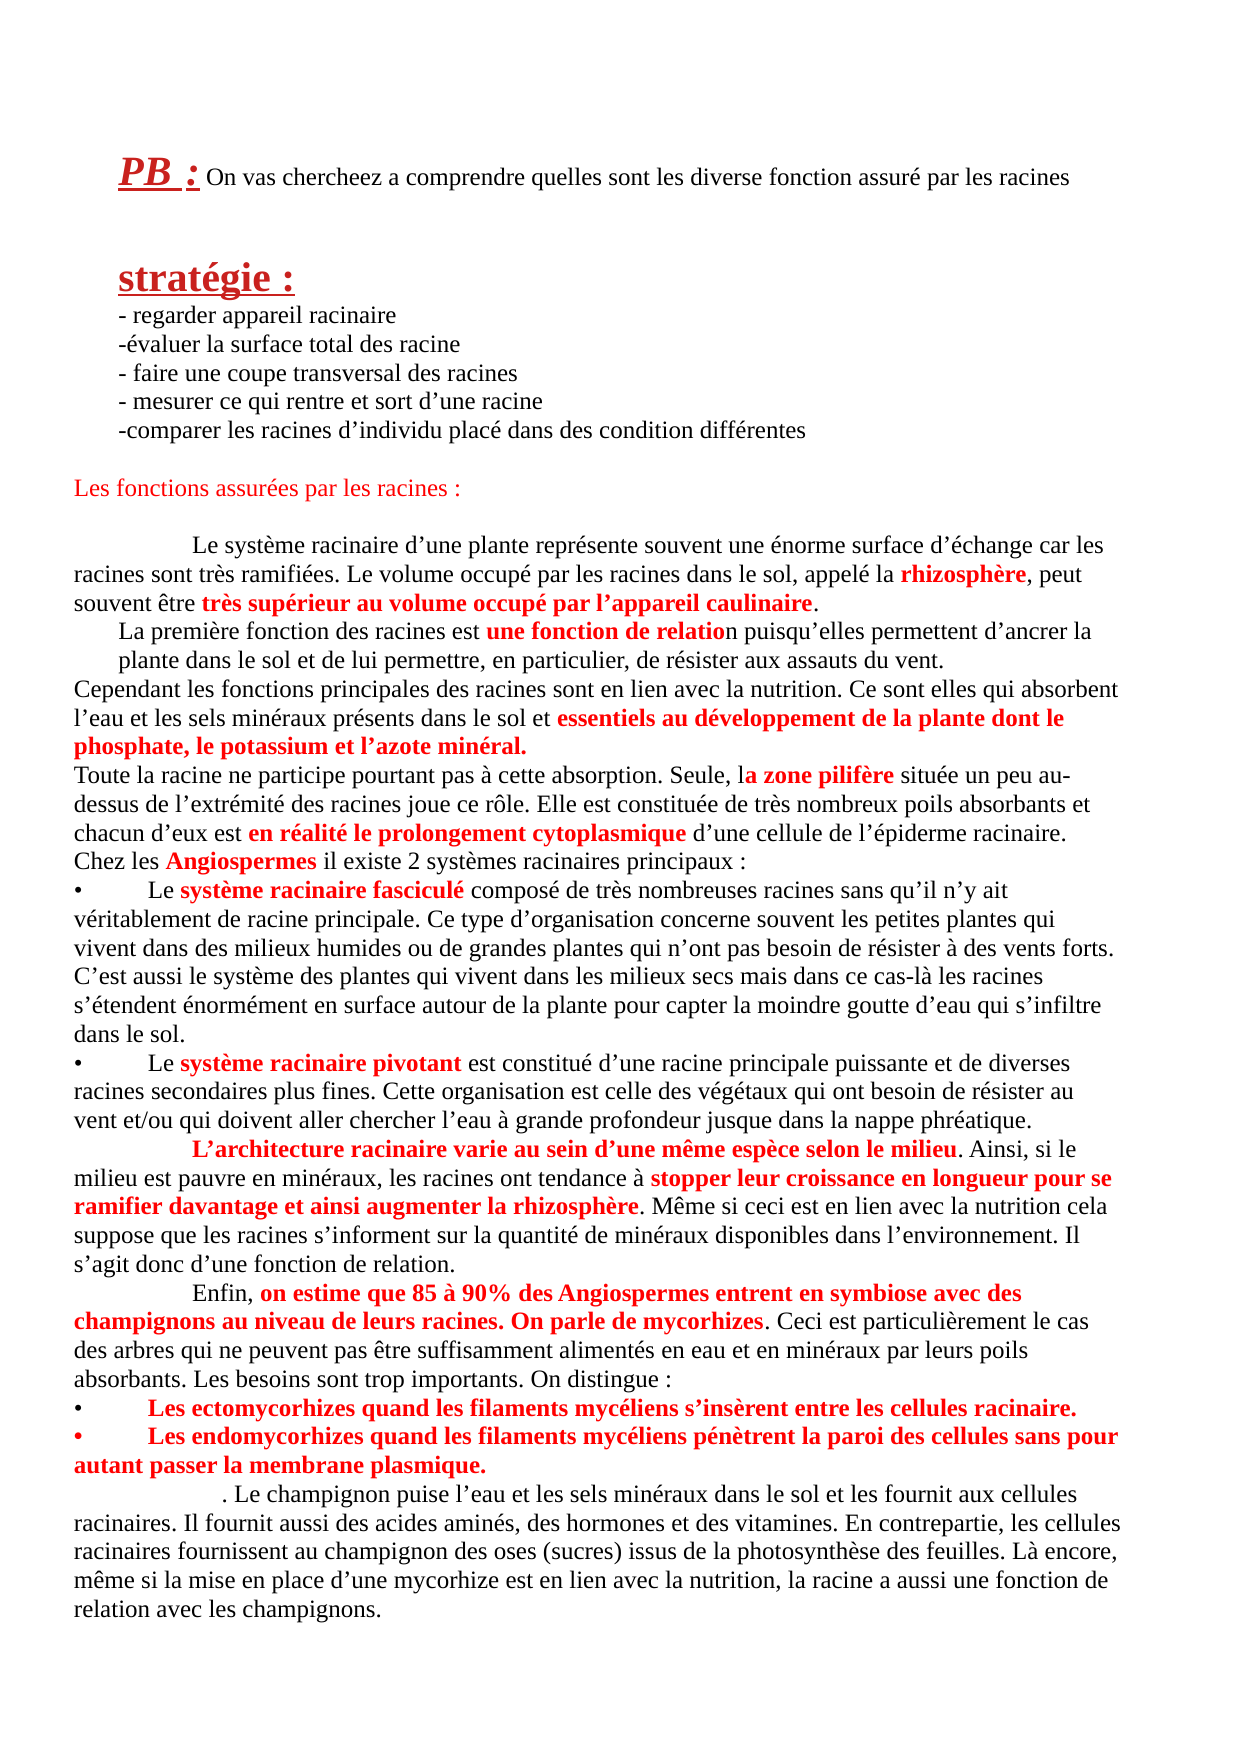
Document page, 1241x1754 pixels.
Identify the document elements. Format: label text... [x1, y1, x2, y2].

text L’architecture racinaire varie au sein d’une même espèce selon le milieu. Ainsi, si le milieu est pauvre en minéraux, les racines ont tendance à stopper leur croissance en longueur pour se ramifier davantage et ainsi augmenter la rhizosphère. Même si ceci est en lien avec la nutrition cela suppose que les racines s’informent sur la quantité de minéraux disponibles dans l’environnement. Il s’agit donc d’une fonction de relation. [74, 1134, 1122, 1278]
text Enfin, on estime que 85 à 90% des Angiospermes entrent en symbiose avec des champignons au niveau de leurs racines. On parle de mycorhizes. Ceci est particulièrement le cas des arbres qui ne peuvent pas être suffisamment alimentés en eau et en minéraux par leurs poils absorbants. Les besoins sont trop importants. On distingue : [74, 1278, 1122, 1393]
text Le système racinaire d’une plante représente souvent une énorme surface d’échange car les racines sont très ramifiées. Le volume occupé par les racines dans le sol, appelé la rhizosphère, peut souvent être très supérieur au volume occupé par l’appareil caulinaire. [74, 530, 1122, 616]
text Les fonctions assurées par les racines : [74, 473, 1122, 501]
text Cependant les fonctions principales des racines sont en lien avec la nutrition. Ce sont elles qui absorbent l’eau et les sels minéraux présents dans le sol et essentiels au développement de la plante dont le phosphate, le potassium et l’azote minéral. [74, 674, 1122, 760]
text • Les ectomycorhizes quand les filaments mycéliens s’insèrent entre les cellules racinaire. [74, 1393, 1122, 1421]
text - mesurer ce qui rentre et sort d’une racine [118, 386, 1122, 415]
text Toute la racine ne participe pourtant pas à cette absorption. Seule, la zone pilifère située un peu au-dessus de l’extrémité des racines joue ce rôle. Elle est constituée de très nombreux poils absorbants et chacun d’eux est en réalité le prolongement cytoplasmique d’une cellule de l’épiderme racinaire. [74, 760, 1122, 846]
text • Les endomycorhizes quand les filaments mycéliens pénètrent la paroi des cellules sans pour autant passer la membrane plasmique. [74, 1421, 1122, 1479]
text - regarder appareil racinaire [118, 300, 1122, 329]
text -comparer les racines d’individu placé dans des condition différentes [118, 415, 1122, 444]
text stratégie : [118, 252, 1122, 300]
text Chez les Angiospermes il existe 2 systèmes racinaires principaux : [74, 846, 1122, 875]
text -évaluer la surface total des racine [118, 329, 1122, 358]
text PB : On vas chercheez a comprendre quelles sont les diverse fonction assuré par les racines [118, 147, 1122, 195]
text La première fonction des racines est une fonction de relation puisqu’elles permettent d’ancrer la plante dans le sol et de lui permettre, en particulier, de résister aux assauts du vent. [118, 616, 1122, 674]
text • Le système racinaire pivotant est constitué d’une racine principale puissante et de diverses racines secondaires plus fines. Cette organisation est celle des végétaux qui ont besoin de résister au vent et/ou qui doivent aller chercher l’eau à grande profondeur jusque dans la nappe phréatique. [74, 1048, 1122, 1134]
text . Le champignon puise l’eau et les sels minéraux dans le sol et les fournit aux cellules racinaires. Il fournit aussi des acides aminés, des hormones et des vitamines. En contrepartie, les cellules racinaires fournissent au champignon des oses (sucres) issus de la photosynthèse des feuilles. Là encore, même si la mise en place d’une mycorhize est en lien avec la nutrition, la racine a aussi une fonction de relation avec les champignons. [74, 1479, 1122, 1623]
text • Le système racinaire fasciculé composé de très nombreuses racines sans qu’il n’y ait véritablement de racine principale. Ce type d’organisation concerne souvent les petites plantes qui vivent dans des milieux humides ou de grandes plantes qui n’ont pas besoin de résister à des vents forts. C’est aussi le système des plantes qui vivent dans les milieux secs mais dans ce cas-là les racines s’étendent énormément en surface autour de la plante pour capter la moindre goutte d’eau qui s’infiltre dans le sol. [74, 875, 1122, 1048]
text - faire une coupe transversal des racines [118, 358, 1122, 386]
